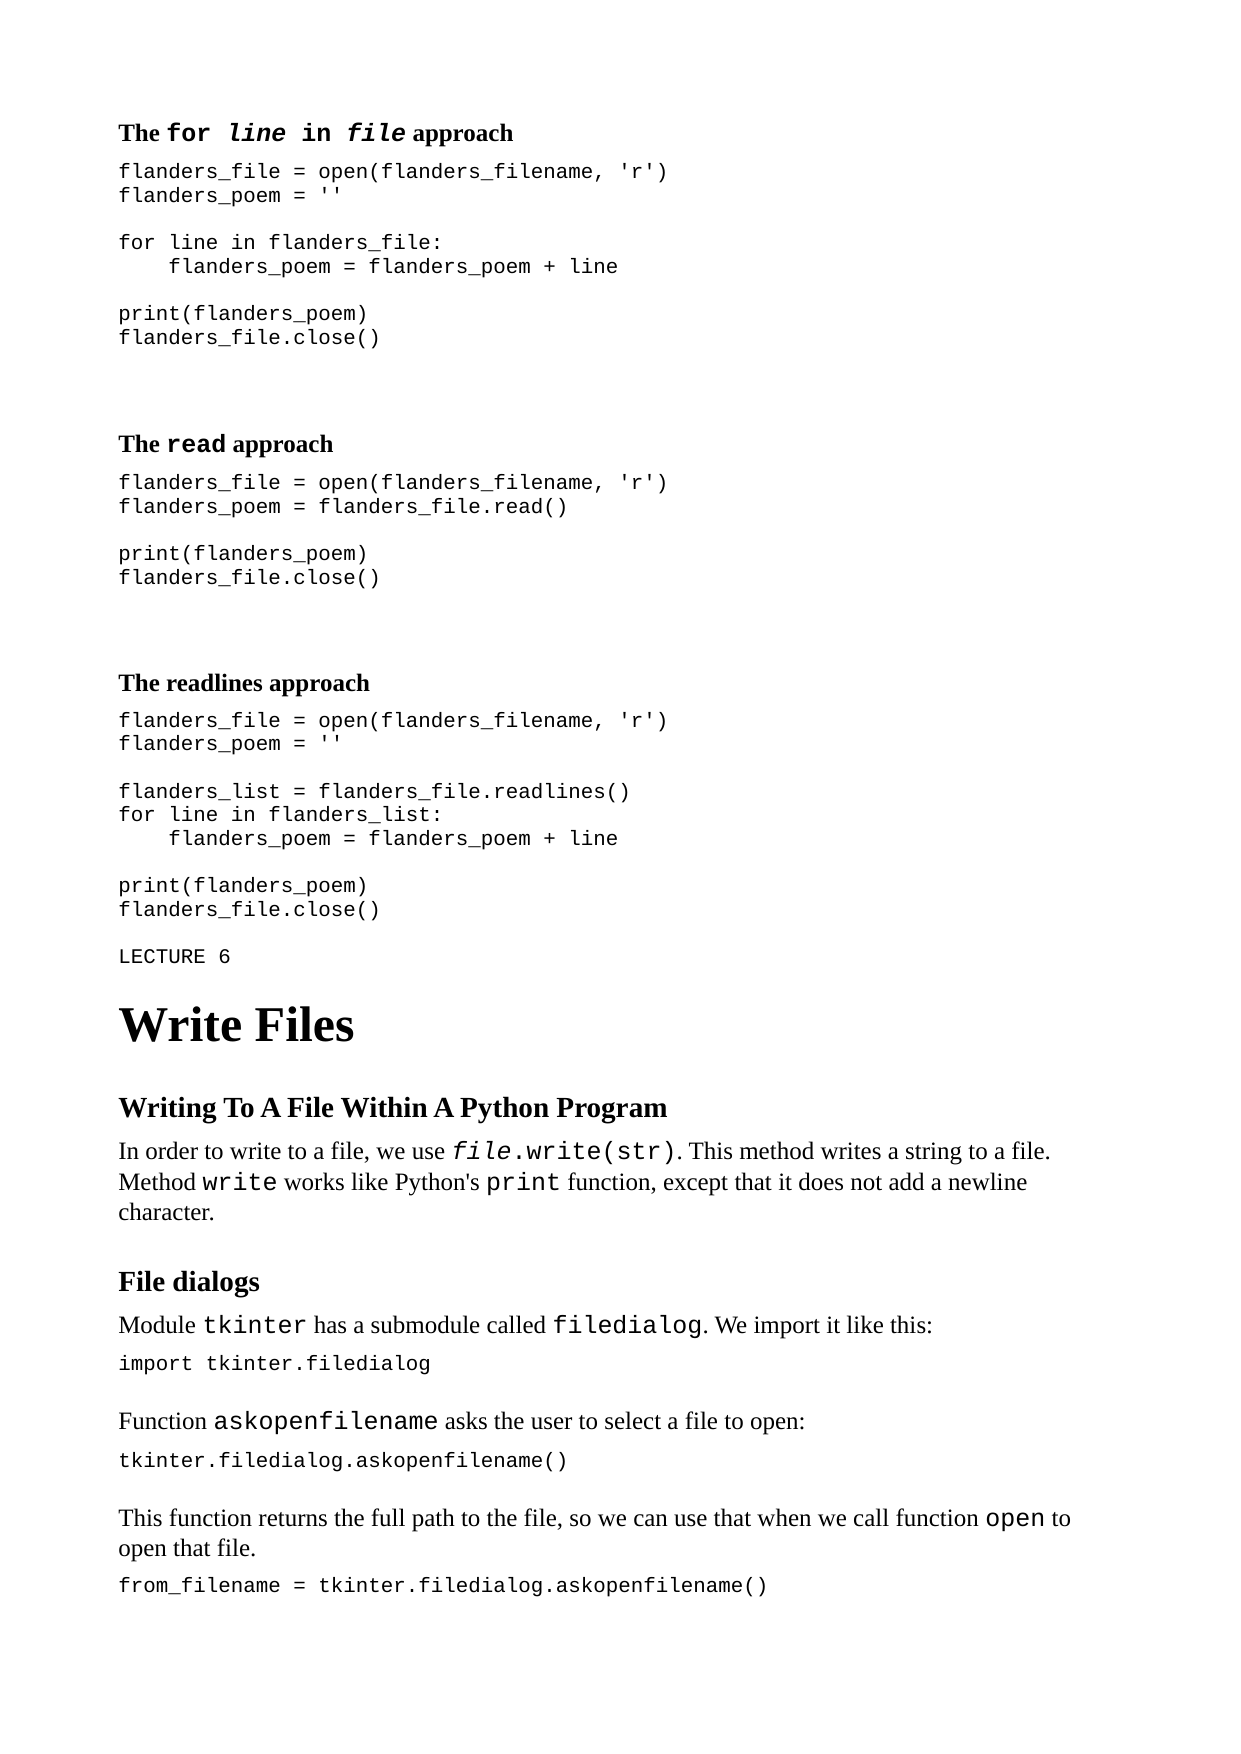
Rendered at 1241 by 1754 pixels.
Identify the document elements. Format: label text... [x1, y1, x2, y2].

text import tkinter.filedialog [118, 1353, 1122, 1377]
text print(flanders_poem) [118, 543, 1122, 567]
subtitle Writing To A File Within A Python Program [118, 1090, 1122, 1123]
text flanders_poem = '' [118, 185, 1122, 209]
text print(flanders_poem) [118, 875, 1122, 899]
text tkinter.filedialog.askopenfilename() [118, 1449, 1122, 1473]
text In order to write to a file, we use file.write(str). This method writes a string to a file. Method write works like Python's print function, except that it does not add a newline character. [118, 1136, 1122, 1226]
subtitle Write Files [118, 995, 1122, 1052]
text flanders_file.close() [118, 899, 1122, 922]
text flanders_file.close() [118, 327, 1122, 351]
text LECTURE 6 [118, 946, 1122, 970]
subtitle The read approach [118, 429, 1122, 459]
subtitle The for line in file approach [118, 118, 1122, 149]
text This function returns the full path to the file, so we can use that when we call function open to open that file. [118, 1503, 1122, 1562]
text flanders_file = open(flanders_filename, 'r') [118, 472, 1122, 496]
text Function askopenfilename asks the user to select a file to open: [118, 1406, 1122, 1437]
text from_filename = tkinter.filedialog.askopenfilename() [118, 1575, 1122, 1598]
text flanders_list = flanders_file.readlines() [118, 781, 1122, 804]
text flanders_poem = '' [118, 733, 1122, 757]
subtitle File dialogs [118, 1264, 1122, 1297]
text flanders_file = open(flanders_filename, 'r') [118, 161, 1122, 185]
text flanders_file = open(flanders_filename, 'r') [118, 710, 1122, 733]
text for line in flanders_file: [118, 232, 1122, 256]
text Module tkinter has a submodule called filedialog. We import it like this: [118, 1310, 1122, 1341]
text flanders_file.close() [118, 567, 1122, 590]
text for line in flanders_list: [118, 804, 1122, 828]
text flanders_poem = flanders_poem + line [118, 256, 1122, 280]
text flanders_poem = flanders_file.read() [118, 496, 1122, 519]
subtitle The readlines approach [118, 668, 1122, 697]
text print(flanders_poem) [118, 303, 1122, 327]
text flanders_poem = flanders_poem + line [118, 828, 1122, 852]
